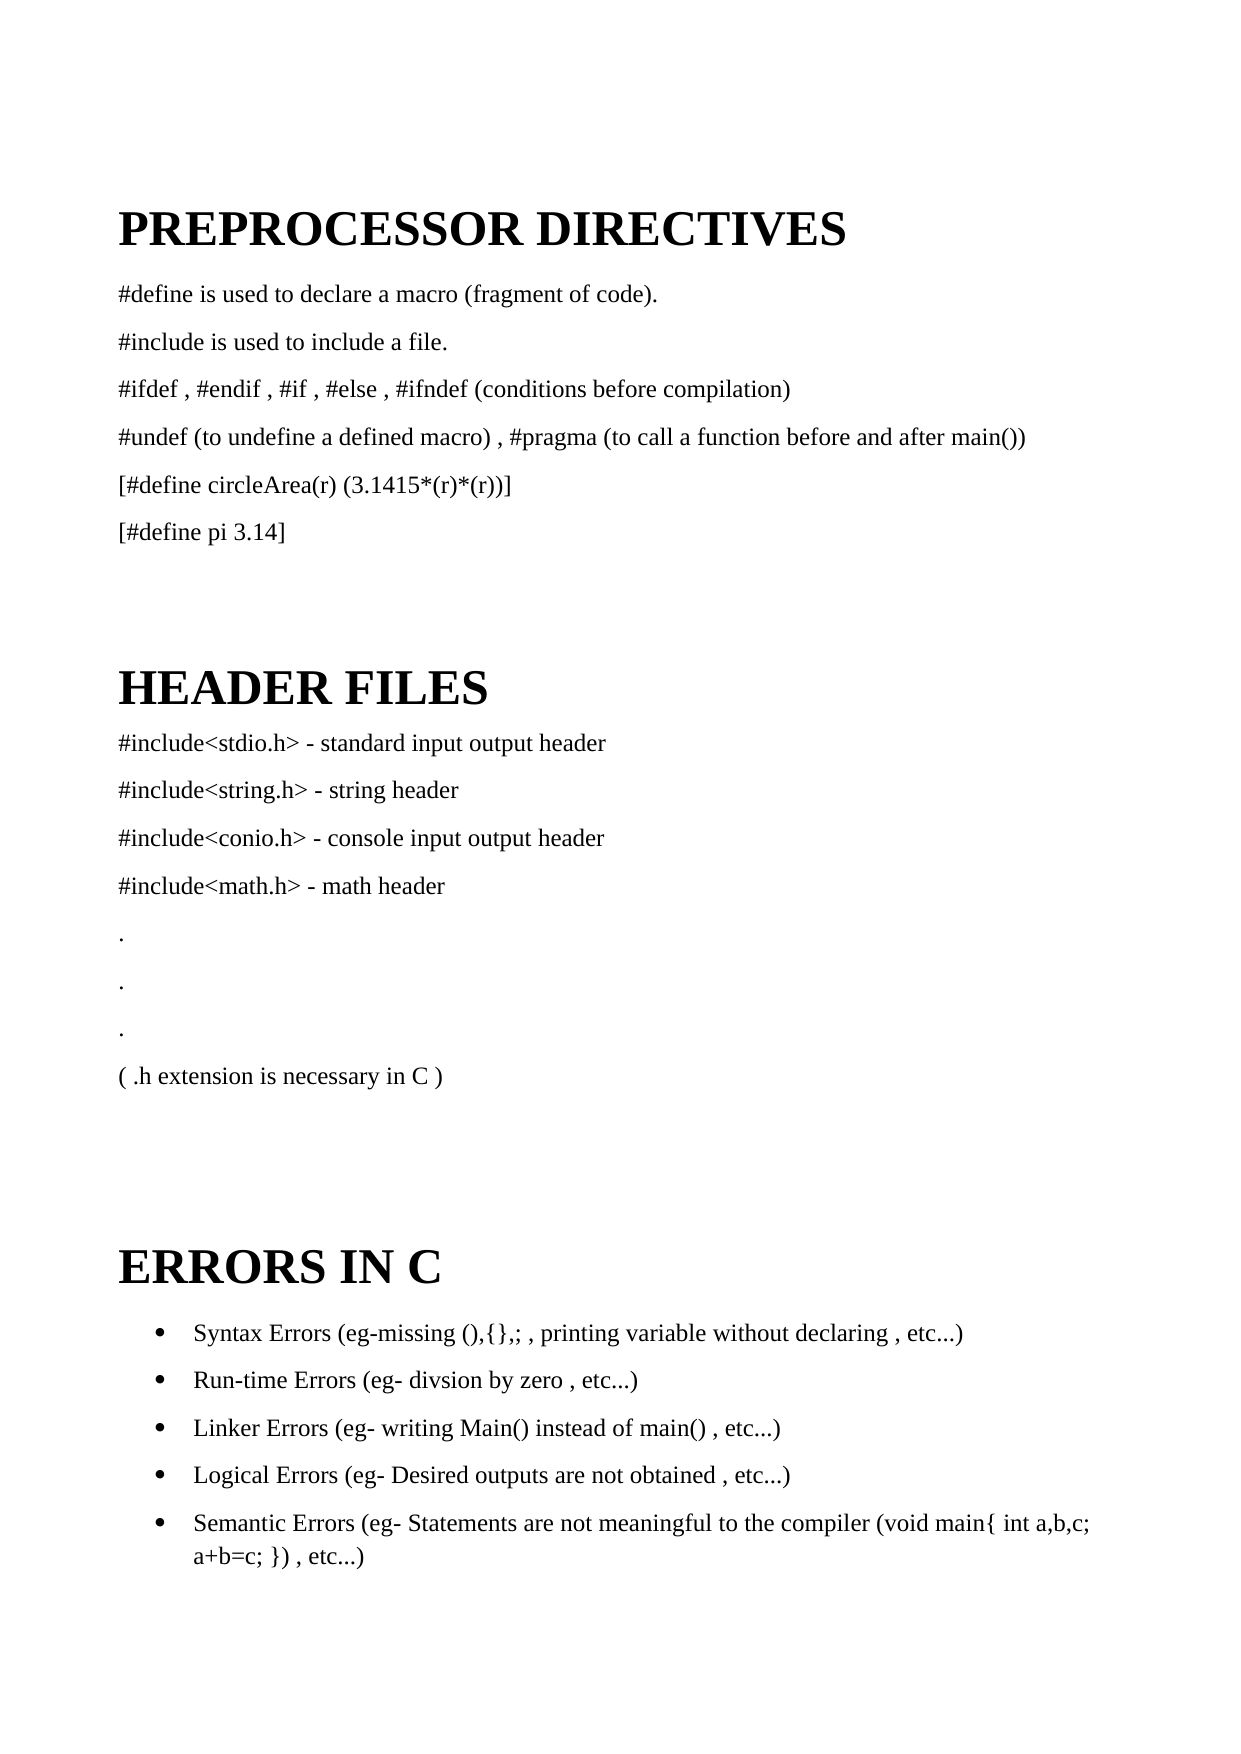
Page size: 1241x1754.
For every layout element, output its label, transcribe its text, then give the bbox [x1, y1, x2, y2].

text #include is used to include a file. [118, 327, 1122, 356]
text . [118, 918, 1122, 947]
text #define is used to declare a macro (fragment of code). [118, 279, 1122, 308]
text #include<stdio.h> - standard input output header [118, 728, 1122, 757]
text #include<math.h> - math header [118, 871, 1122, 899]
text . [118, 966, 1122, 995]
list Logical Errors (eg- Desired outputs are not obtained , etc...) [156, 1460, 1122, 1489]
text #undef (to undefine a defined macro) , #pragma (to call a function before and after main()) [118, 422, 1122, 451]
list Linker Errors (eg- writing Main() instead of main() , etc...) [156, 1413, 1122, 1442]
text PREPROCESSOR DIRECTIVES [118, 199, 1122, 256]
text ( .h extension is necessary in C ) [118, 1061, 1122, 1090]
text ERRORS IN C [118, 1237, 1122, 1294]
text #include<string.h> - string header [118, 776, 1122, 804]
list Syntax Errors (eg-missing (),{},; , printing variable without declaring , etc...) [156, 1318, 1122, 1346]
text . [118, 1013, 1122, 1042]
list Run-time Errors (eg- divsion by zero , etc...) [156, 1365, 1122, 1394]
text [#define pi 3.14] [118, 517, 1122, 546]
text #include<conio.h> - console input output header [118, 823, 1122, 852]
text #ifdef , #endif , #if , #else , #ifndef (conditions before compilation) [118, 374, 1122, 403]
subtitle HEADER FILES [118, 658, 1122, 715]
list Semantic Errors (eg- Statements are not meaningful to the compiler (void main{ int a,b,c; a+b=c; }) , etc...) [156, 1508, 1122, 1570]
text [#define circleArea(r) (3.1415*(r)*(r))] [118, 470, 1122, 498]
